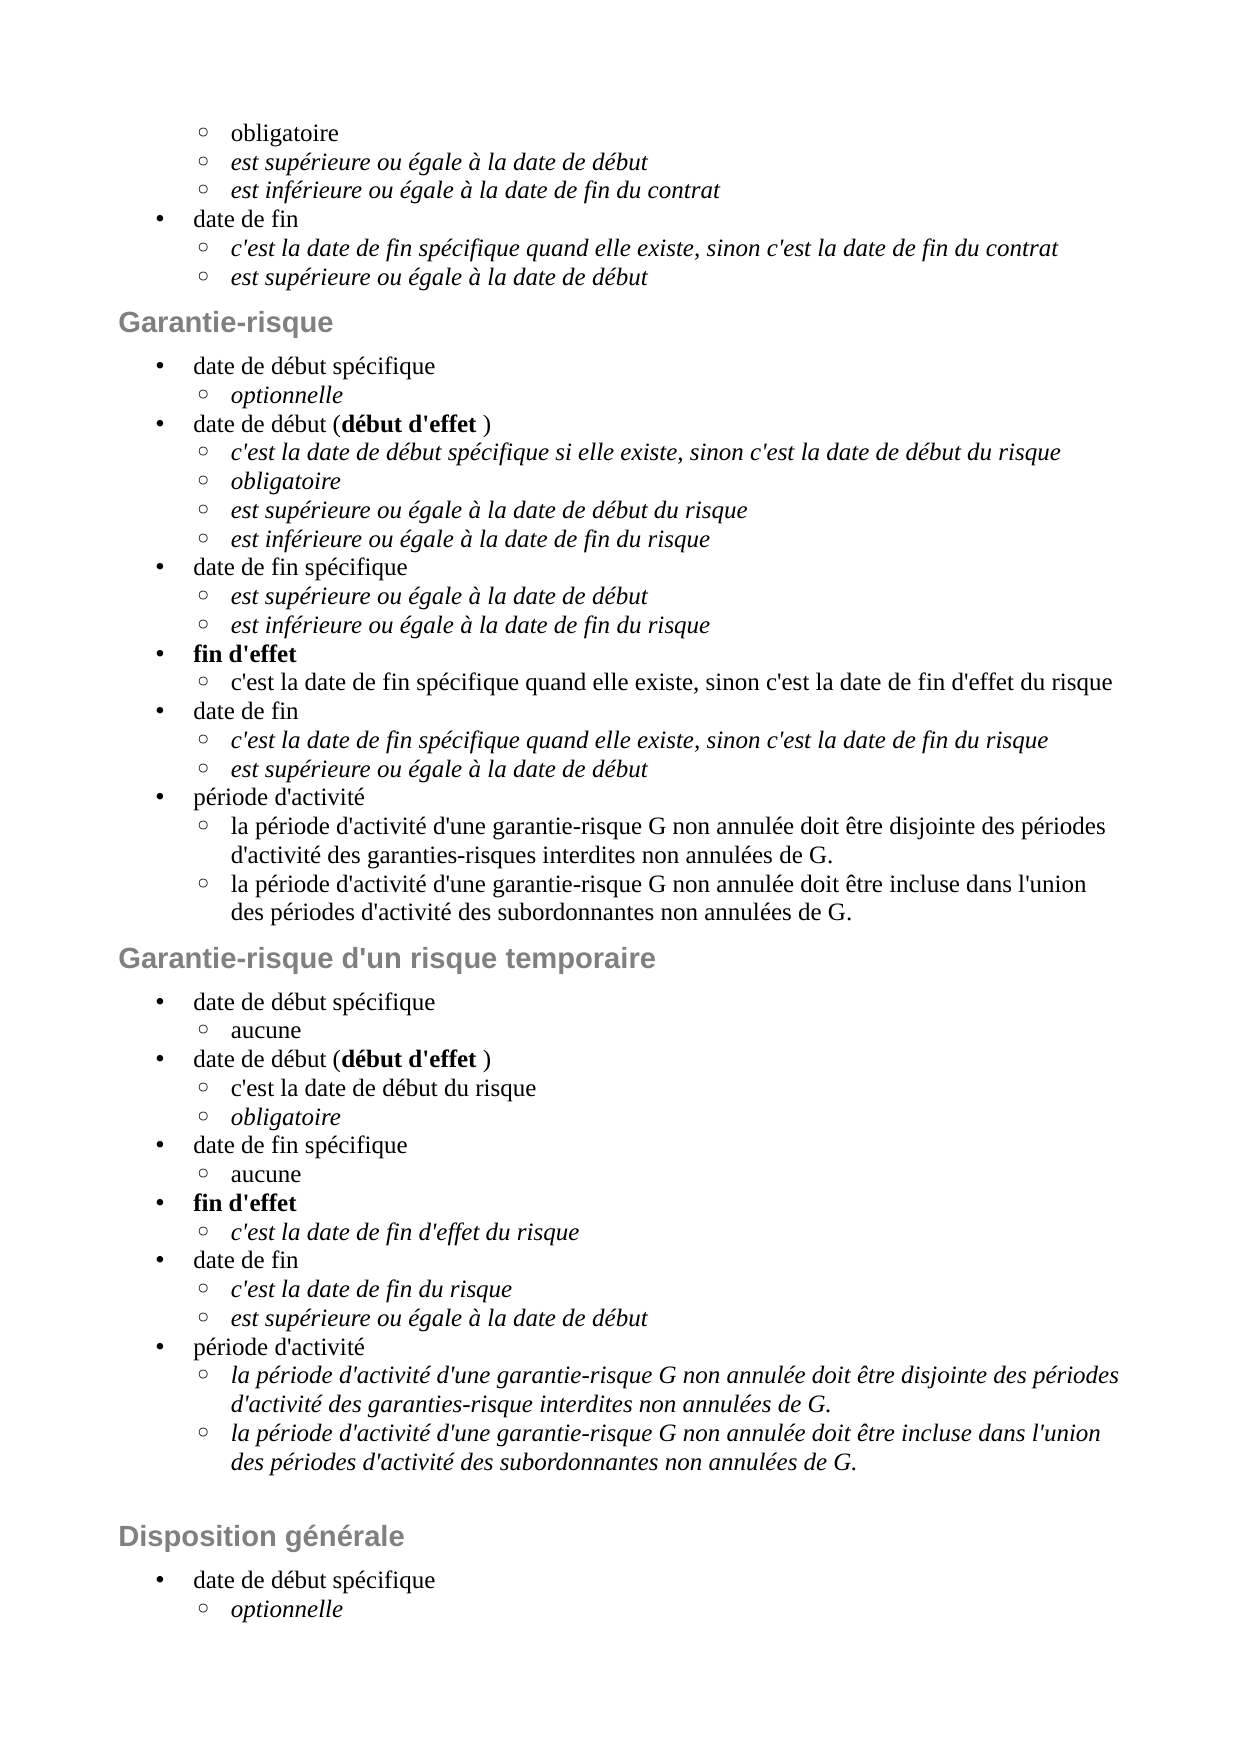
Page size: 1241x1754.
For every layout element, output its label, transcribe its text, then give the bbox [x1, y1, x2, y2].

list c'est la date de fin du risque [193, 1274, 1122, 1303]
list obligatoire [193, 466, 1122, 495]
list est supérieure ou égale à la date de début [193, 754, 1122, 782]
list est inférieure ou égale à la date de fin du risque [193, 610, 1122, 639]
list aucune [193, 1159, 1122, 1188]
subtitle Garantie-risque d'un risque temporaire [118, 941, 1122, 974]
list c'est la date de fin d'effet du risque [193, 1217, 1122, 1246]
subtitle Disposition générale [118, 1519, 1122, 1552]
list c'est la date de fin spécifique quand elle existe, sinon c'est la date de fin d'effet du risque [193, 667, 1122, 696]
list est supérieure ou égale à la date de début [193, 262, 1122, 291]
list c'est la date de début du risque [193, 1073, 1122, 1102]
list date de fin [156, 696, 1122, 725]
list est supérieure ou égale à la date de début [193, 1303, 1122, 1332]
list la période d'activité d'une garantie-risque G non annulée doit être disjointe des périodes d'activité des garanties-risque interdites non annulées de G. [193, 1361, 1122, 1418]
list date de fin [156, 1246, 1122, 1274]
list est supérieure ou égale à la date de début du risque [193, 495, 1122, 524]
list date de début spécifique [156, 987, 1122, 1016]
list optionnelle [193, 1594, 1122, 1622]
list date de début spécifique [156, 1565, 1122, 1594]
list date de début spécifique [156, 351, 1122, 380]
list est inférieure ou égale à la date de fin du contrat [193, 176, 1122, 204]
list est supérieure ou égale à la date de début [193, 147, 1122, 176]
list c'est la date de début spécifique si elle existe, sinon c'est la date de début du risque [193, 437, 1122, 466]
list la période d'activité d'une garantie-risque G non annulée doit être incluse dans l'union des périodes d'activité des subordonnantes non annulées de G. [193, 869, 1122, 926]
list date de fin spécifique [156, 1131, 1122, 1159]
subtitle Garantie-risque [118, 305, 1122, 339]
list date de fin spécifique [156, 552, 1122, 581]
list date de début (début d'effet ) [156, 409, 1122, 437]
list optionnelle [193, 380, 1122, 409]
list date de début (début d'effet ) [156, 1044, 1122, 1073]
list la période d'activité d'une garantie-risque G non annulée doit être disjointe des périodes d'activité des garanties-risques interdites non annulées de G. [193, 811, 1122, 869]
list fin d'effet [156, 1188, 1122, 1217]
list la période d'activité d'une garantie-risque G non annulée doit être incluse dans l'union des périodes d'activité des subordonnantes non annulées de G. [193, 1418, 1122, 1476]
list obligatoire [193, 1102, 1122, 1131]
list c'est la date de fin spécifique quand elle existe, sinon c'est la date de fin du risque [193, 725, 1122, 754]
list période d'activité [156, 782, 1122, 811]
list période d'activité [156, 1332, 1122, 1361]
list aucune [193, 1016, 1122, 1044]
list est inférieure ou égale à la date de fin du risque [193, 524, 1122, 552]
list obligatoire [193, 118, 1122, 147]
list est supérieure ou égale à la date de début [193, 581, 1122, 610]
list fin d'effet [156, 639, 1122, 667]
list date de fin [156, 204, 1122, 233]
list c'est la date de fin spécifique quand elle existe, sinon c'est la date de fin du contrat [193, 233, 1122, 262]
